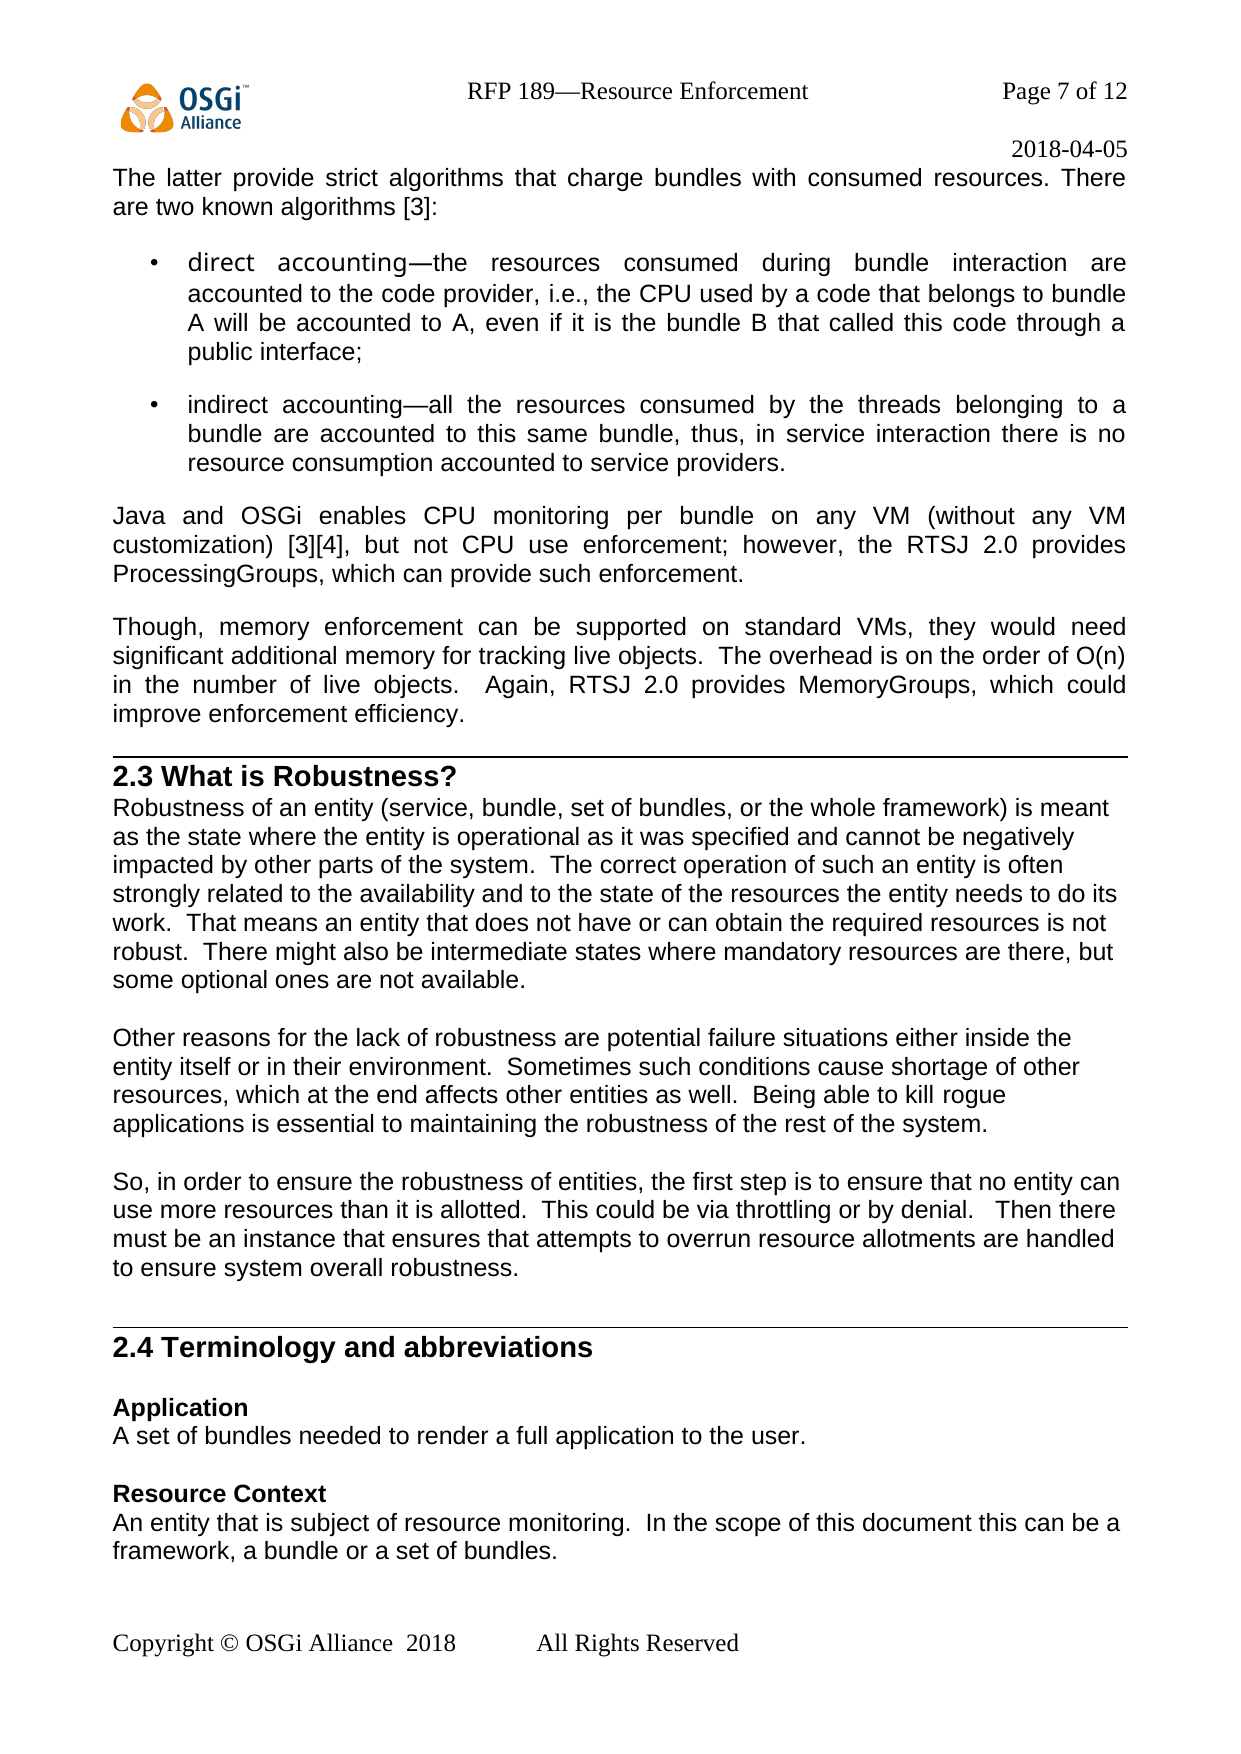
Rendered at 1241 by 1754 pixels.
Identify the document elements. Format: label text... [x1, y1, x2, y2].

text Application [112, 1393, 1128, 1421]
text Other reasons for the lack of robustness are potential failure situations either inside the entity itself or in their environment. Sometimes such conditions cause shortage of other resources, which at the end affects other entities as well. Being able to kill rogue applications is essential to maintaining the robustness of the rest of the system. [112, 1023, 1128, 1138]
text So, in order to ensure the robustness of entities, the first step is to ensure that no entity can use more resources than it is allotted. This could be via throttling or by denial. Then there must be an instance that ensures that attempts to overrun resource allotments are handled to ensure system overall robustness. [112, 1167, 1128, 1282]
subtitle 2.3 What is Robustness? [112, 757, 1128, 793]
text The latter provide strict algorithms that charge bundles with consumed resources. There are two known algorithms [3].: [112, 163, 1128, 220]
text Java and OSGi enables CPU monitoring per bundle on any VM (without any VM customization) [3].[4]., but not CPU use enforcement; however, the RTSJ 2.0 provides ProcessingGroups, which can provide such enforcement. [112, 501, 1128, 587]
picture [113, 76, 257, 140]
text A set of bundles needed to render a full application to the user. [112, 1421, 1128, 1450]
subtitle 2.4 Terminology and abbreviations [112, 1328, 1128, 1364]
text Though, memory enforcement can be supported on standard VMs, they would need significant additional memory for tracking live objects. The overhead is on the order of O(n) in the number of live objects. Again, RTSJ 2.0 provides MemoryGroups, which could improve enforcement efficiency. [112, 612, 1128, 727]
list indirect accounting—all the resources consumed by the threads belonging to a bundle are accounted to this same bundle, thus, in service interaction there is no resource consumption accounted to service providers. [150, 390, 1128, 476]
text An entity that is subject of resource monitoring. In the scope of this document this can be a framework, a bundle or a set of bundles. [112, 1508, 1128, 1565]
list direct accounting—the resources consumed during bundle interaction are accounted to the code provider, i.e., the CPU used by a code that belongs to bundle A will be accounted to A, even if it is the bundle B that called this code through a public interface; [150, 245, 1128, 365]
text Robustness of an entity (service, bundle, set of bundles, or the whole framework) is meant as the state where the entity is operational as it was specified and cannot be negatively impacted by other parts of the system. The correct operation of such an entity is often strongly related to the availability and to the state of the resources the entity needs to do its work. That means an entity that does not have or can obtain the required resources is not robust. There might also be intermediate states where mandatory resources are there, but some optional ones are not available. [112, 793, 1128, 994]
text Resource Context [112, 1479, 1128, 1508]
